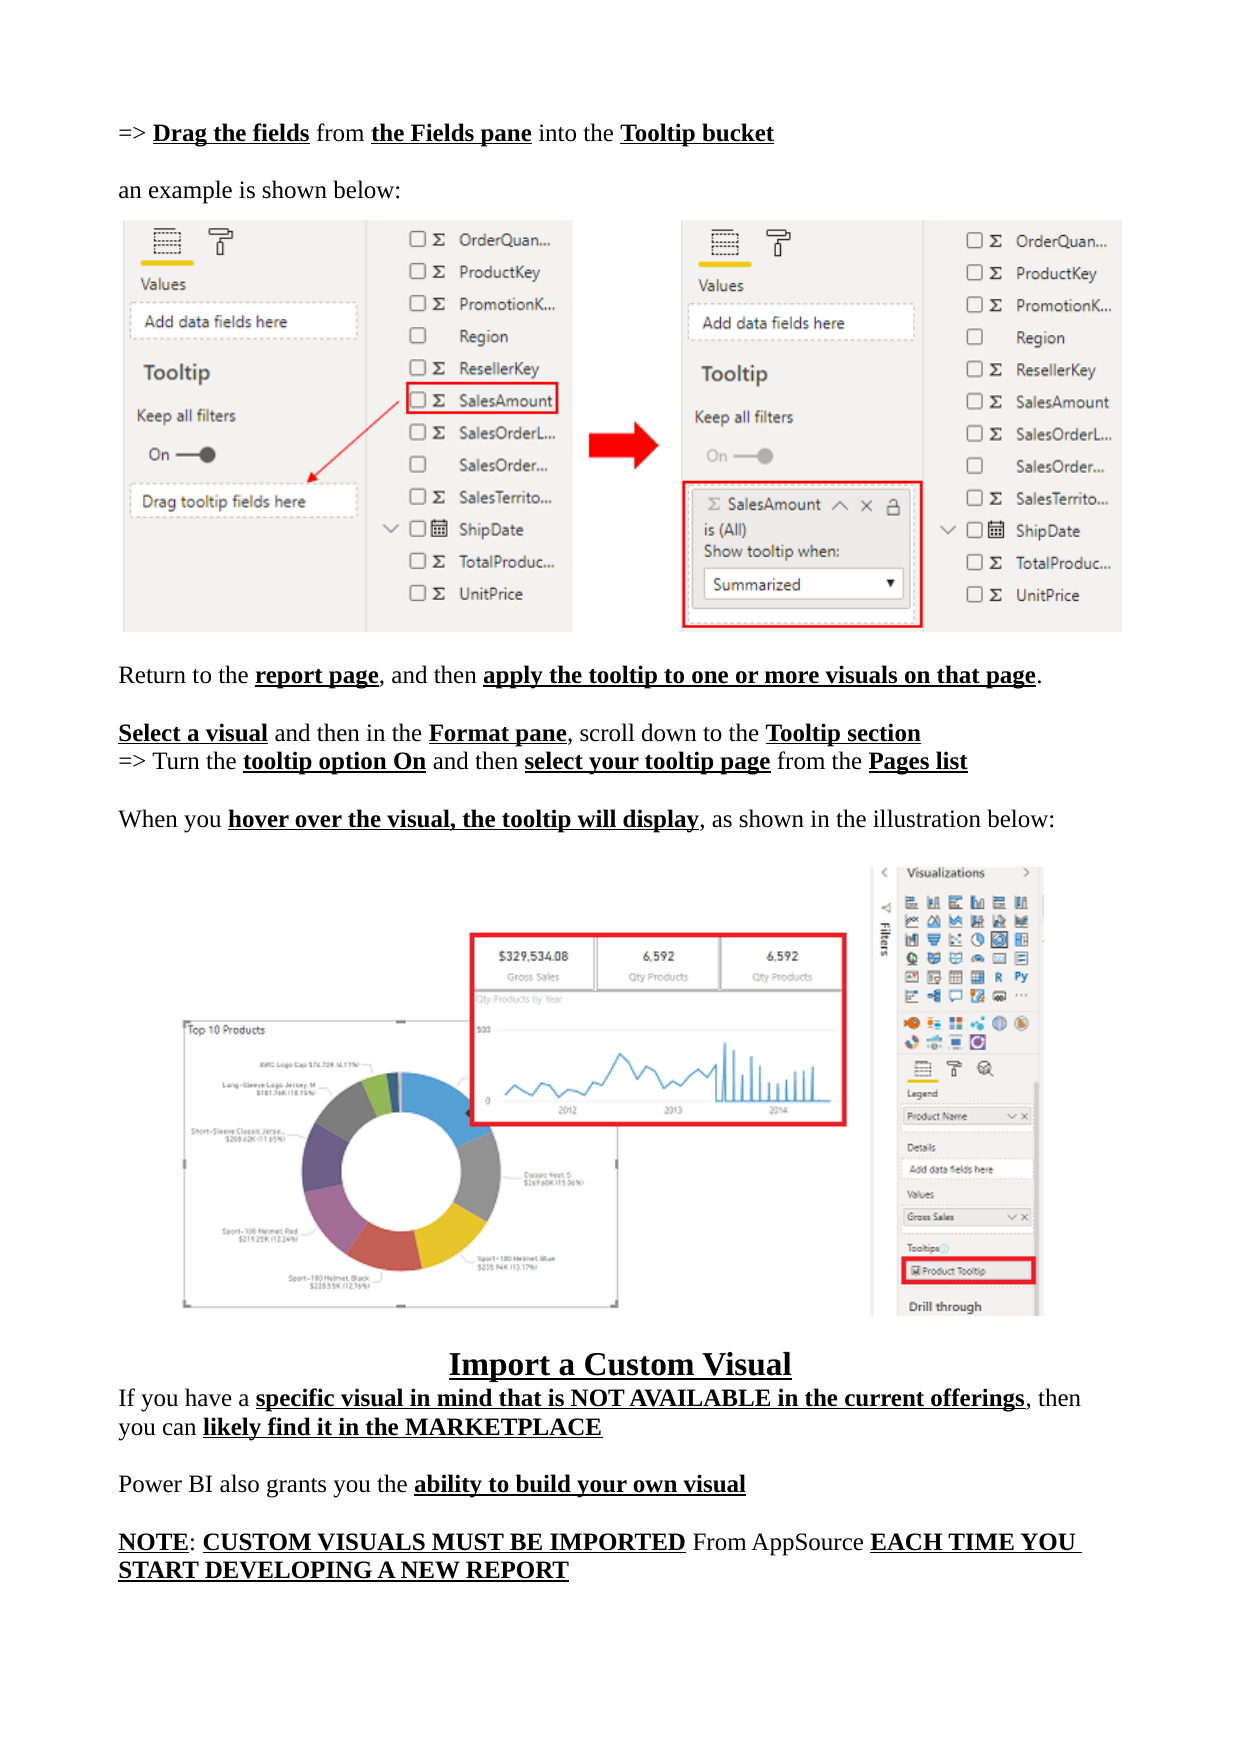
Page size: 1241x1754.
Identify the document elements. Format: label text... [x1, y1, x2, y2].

text Select a visual and then in the Format pane, scroll down to the Tooltip section [118, 718, 1122, 746]
text NOTE: CUSTOM VISUALS MUST BE IMPORTED From AppSource EACH TIME YOU START DEVELOPING A NEW REPORT [118, 1527, 1122, 1584]
text Return to the report page, and then apply the tooltip to one or more visuals on that page. [118, 660, 1122, 689]
text Power BI also grants you the ability to build your own visual [118, 1469, 1122, 1498]
text Import a Custom Visual [118, 1344, 1122, 1383]
text an example is shown below: [118, 176, 1122, 204]
text => Turn the tooltip option On and then select your tooltip page from the Pages list [118, 746, 1122, 775]
text => Drag the fields from the Fields pane into the Tooltip bucket [118, 118, 1122, 147]
picture [118, 215, 1123, 632]
text If you have a specific visual in mind that is NOT AVAILABLE in the current offerings, then you can likely find it in the MARKETPLACE [118, 1383, 1122, 1440]
picture [165, 861, 1055, 1316]
text When you hover over the visual, the tooltip will display, as shown in the illustration below: [118, 804, 1122, 833]
